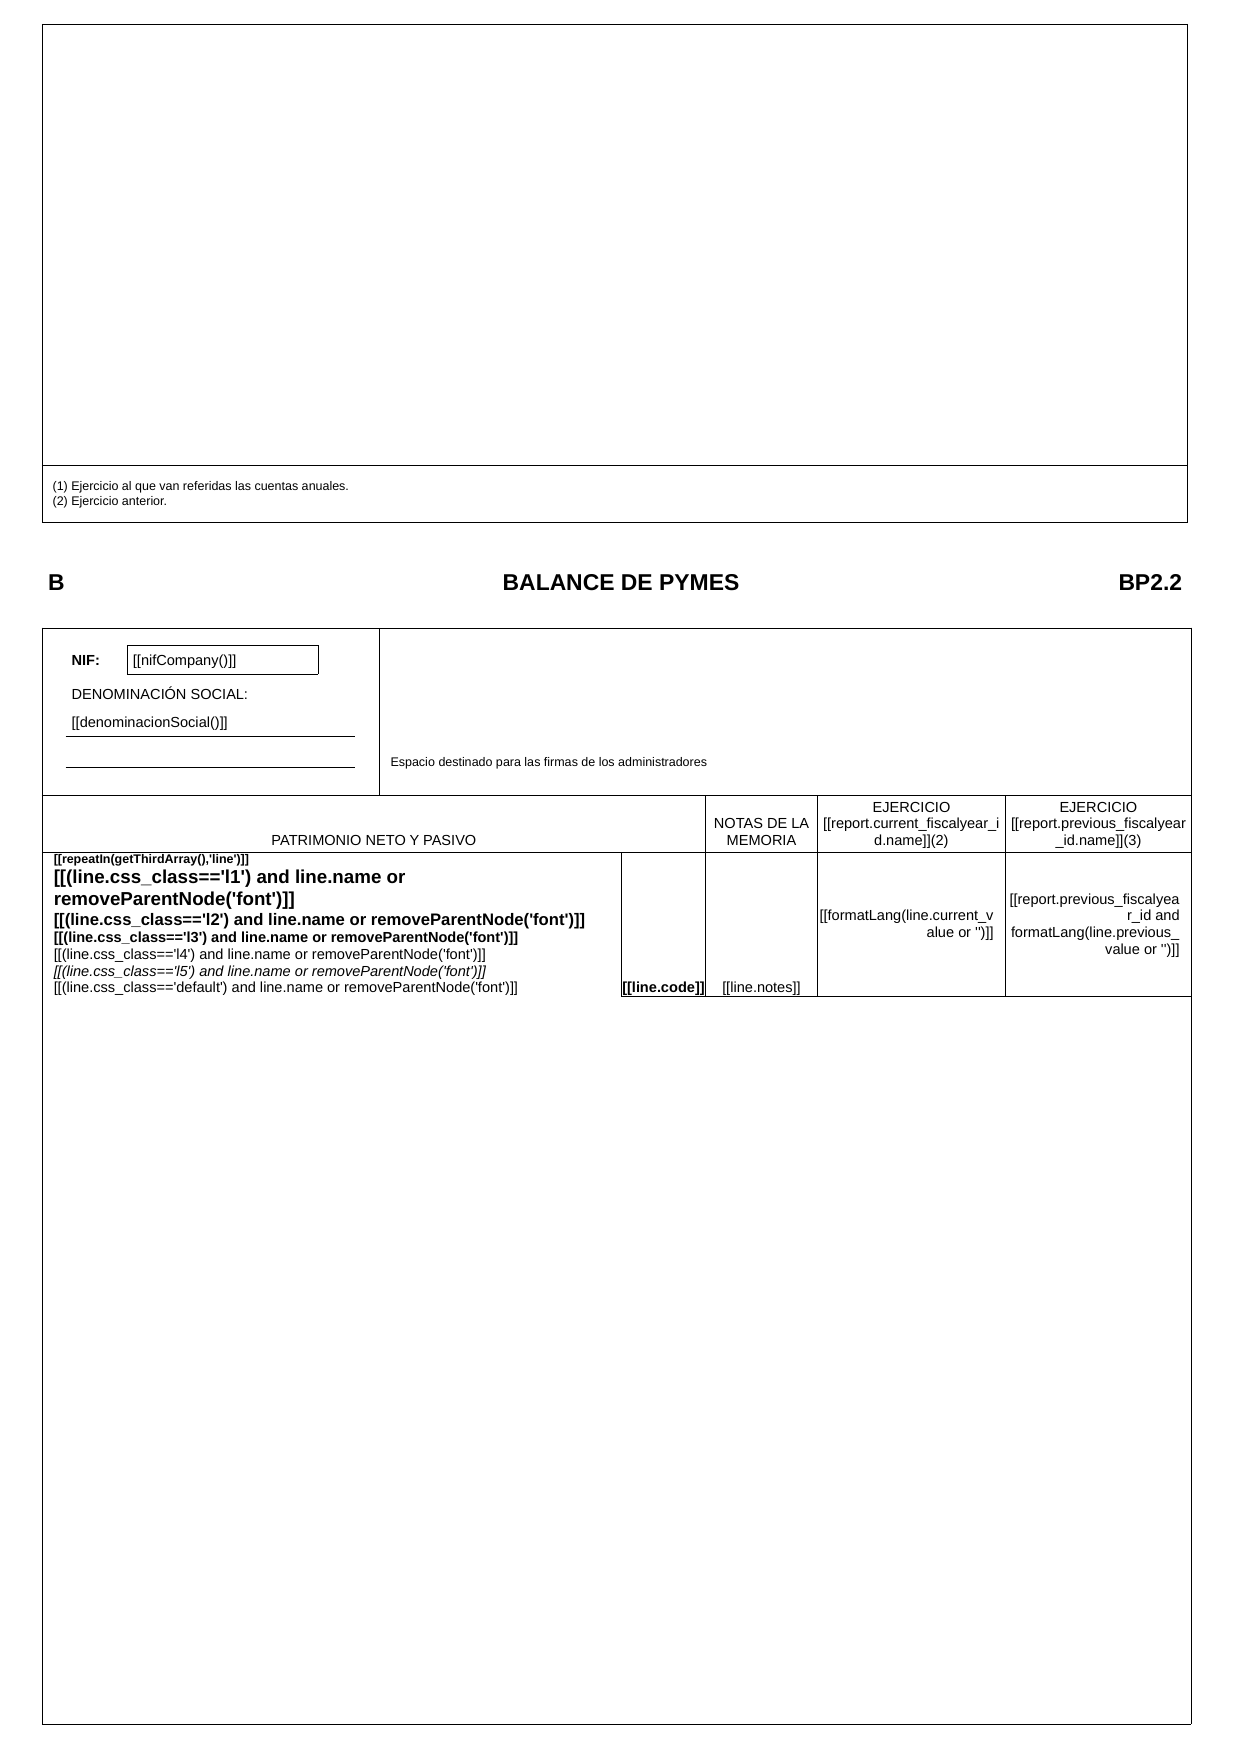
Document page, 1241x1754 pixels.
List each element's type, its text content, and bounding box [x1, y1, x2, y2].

table_header [355, 640, 367, 767]
table_header [[formatLang(line.current_value or '')]] [818, 853, 1005, 996]
table_header EJERCICIO [[report.current_fiscalyear_id.name]](2) [818, 796, 1005, 852]
table_header BP2.2 [820, 564, 1187, 628]
table_header [[line.code]] [622, 853, 705, 996]
table_header B [42, 564, 422, 628]
table_header [[report.previous_fiscalyear_id and formatLang(line.previous_value or '')]] [1006, 853, 1191, 996]
table_header [121, 640, 355, 680]
table_header [[denominacionSocial()]] [66, 708, 355, 736]
table_header [[repeatIn(getThirdArray(),'line')]] [[(line.css_class=='l1') and line.name or removeParentNode('font')]] [[(line.css_class=='l2') and line.name or removeParentNode('font')]] [[(line.css_class=='l3') and line.name or removeParentNode('font')]] [[(line.css_class=='l4') and line.name or removeParentNode('font')]] [[(line.css_class=='l5') and line.name or removeParentNode('font')]] [[(line.css_class=='default') and line.name or removeParentNode('font')]] [54, 853, 621, 996]
table_cell (1) Ejercicio al que van referidas las cuentas anuales. (2) Ejercicio anterior. [43, 466, 1187, 522]
table_header NIF: [66, 640, 121, 680]
table_header EJERCICIO [[report.previous_fiscalyear_id.name]](3) [1006, 796, 1191, 852]
table_header DENOMINACIÓN SOCIAL: [66, 680, 355, 708]
table_header BALANCE DE PYMES [422, 564, 820, 628]
table_header [43, 853, 53, 996]
table_header Espacio destinado para las firmas de los administradores [380, 629, 1191, 795]
table_cell [43, 25, 1187, 464]
table_header [54, 640, 66, 767]
table_cell [43, 979, 1191, 1724]
table_header NOTAS DE LA MEMORIA [706, 796, 817, 852]
table_header PATRIMONIO NETO Y PASIVO [43, 796, 705, 852]
table_header [[line.notes]] [706, 853, 817, 996]
table_cell [66, 737, 355, 767]
table_header [43, 629, 379, 795]
table_header [[nifCompany()]] [128, 646, 318, 674]
